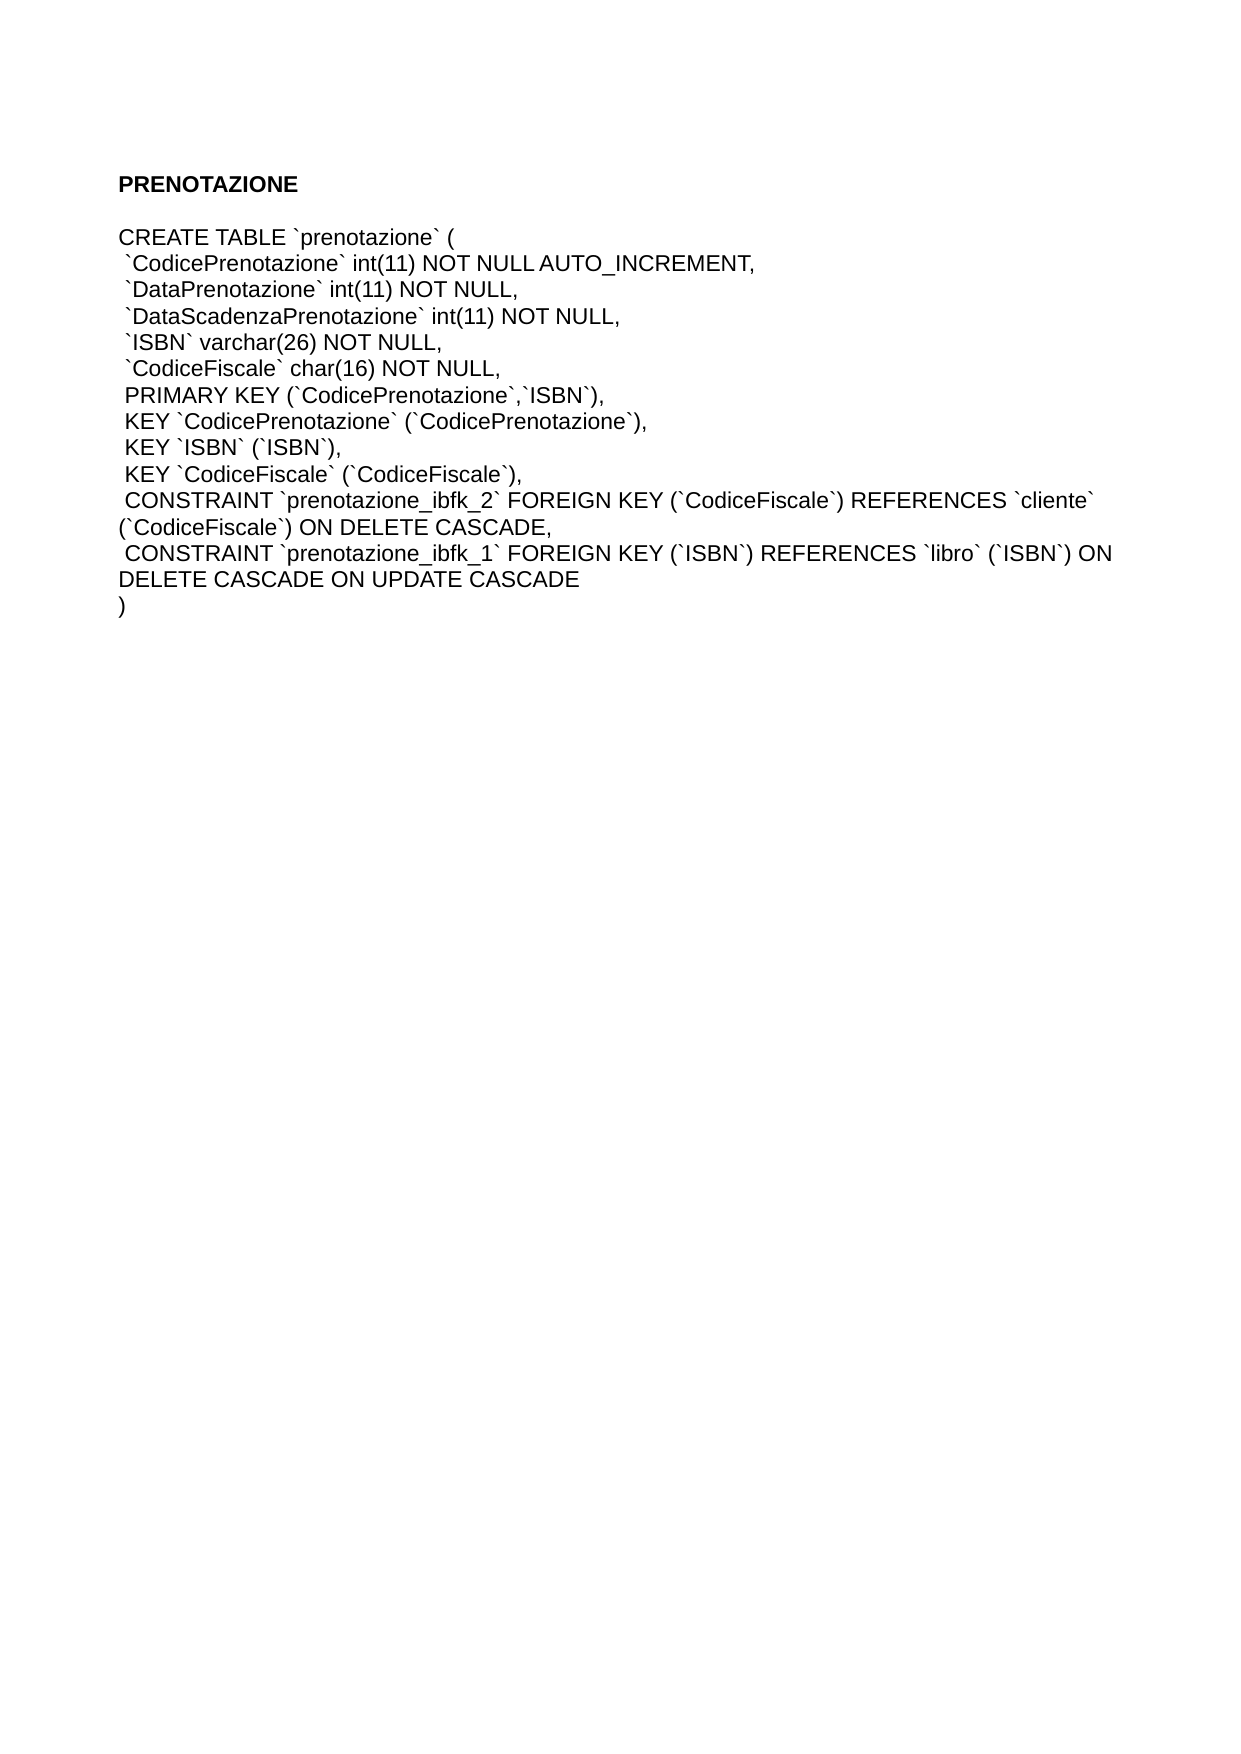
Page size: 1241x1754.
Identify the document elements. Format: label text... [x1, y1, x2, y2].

text `DataScadenzaPrenotazione` int(11) NOT NULL, [118, 303, 1122, 329]
text CONSTRAINT `prenotazione_ibfk_2` FOREIGN KEY (`CodiceFiscale`) REFERENCES `cliente` (`CodiceFiscale`) ON DELETE CASCADE, [118, 487, 1122, 540]
text `ISBN` varchar(26) NOT NULL, [118, 329, 1122, 355]
text PRIMARY KEY (`CodicePrenotazione`,`ISBN`), [118, 382, 1122, 408]
text KEY `CodicePrenotazione` (`CodicePrenotazione`), [118, 408, 1122, 434]
text CREATE TABLE `prenotazione` ( [118, 223, 1122, 250]
text CONSTRAINT `prenotazione_ibfk_1` FOREIGN KEY (`ISBN`) REFERENCES `libro` (`ISBN`) ON DELETE CASCADE ON UPDATE CASCADE [118, 540, 1122, 592]
text KEY `ISBN` (`ISBN`), [118, 434, 1122, 461]
text ) [118, 592, 1122, 619]
text PRENOTAZIONE [118, 171, 1122, 197]
text `CodiceFiscale` char(16) NOT NULL, [118, 355, 1122, 382]
text `DataPrenotazione` int(11) NOT NULL, [118, 276, 1122, 303]
text `CodicePrenotazione` int(11) NOT NULL AUTO_INCREMENT, [118, 250, 1122, 276]
text KEY `CodiceFiscale` (`CodiceFiscale`), [118, 461, 1122, 487]
